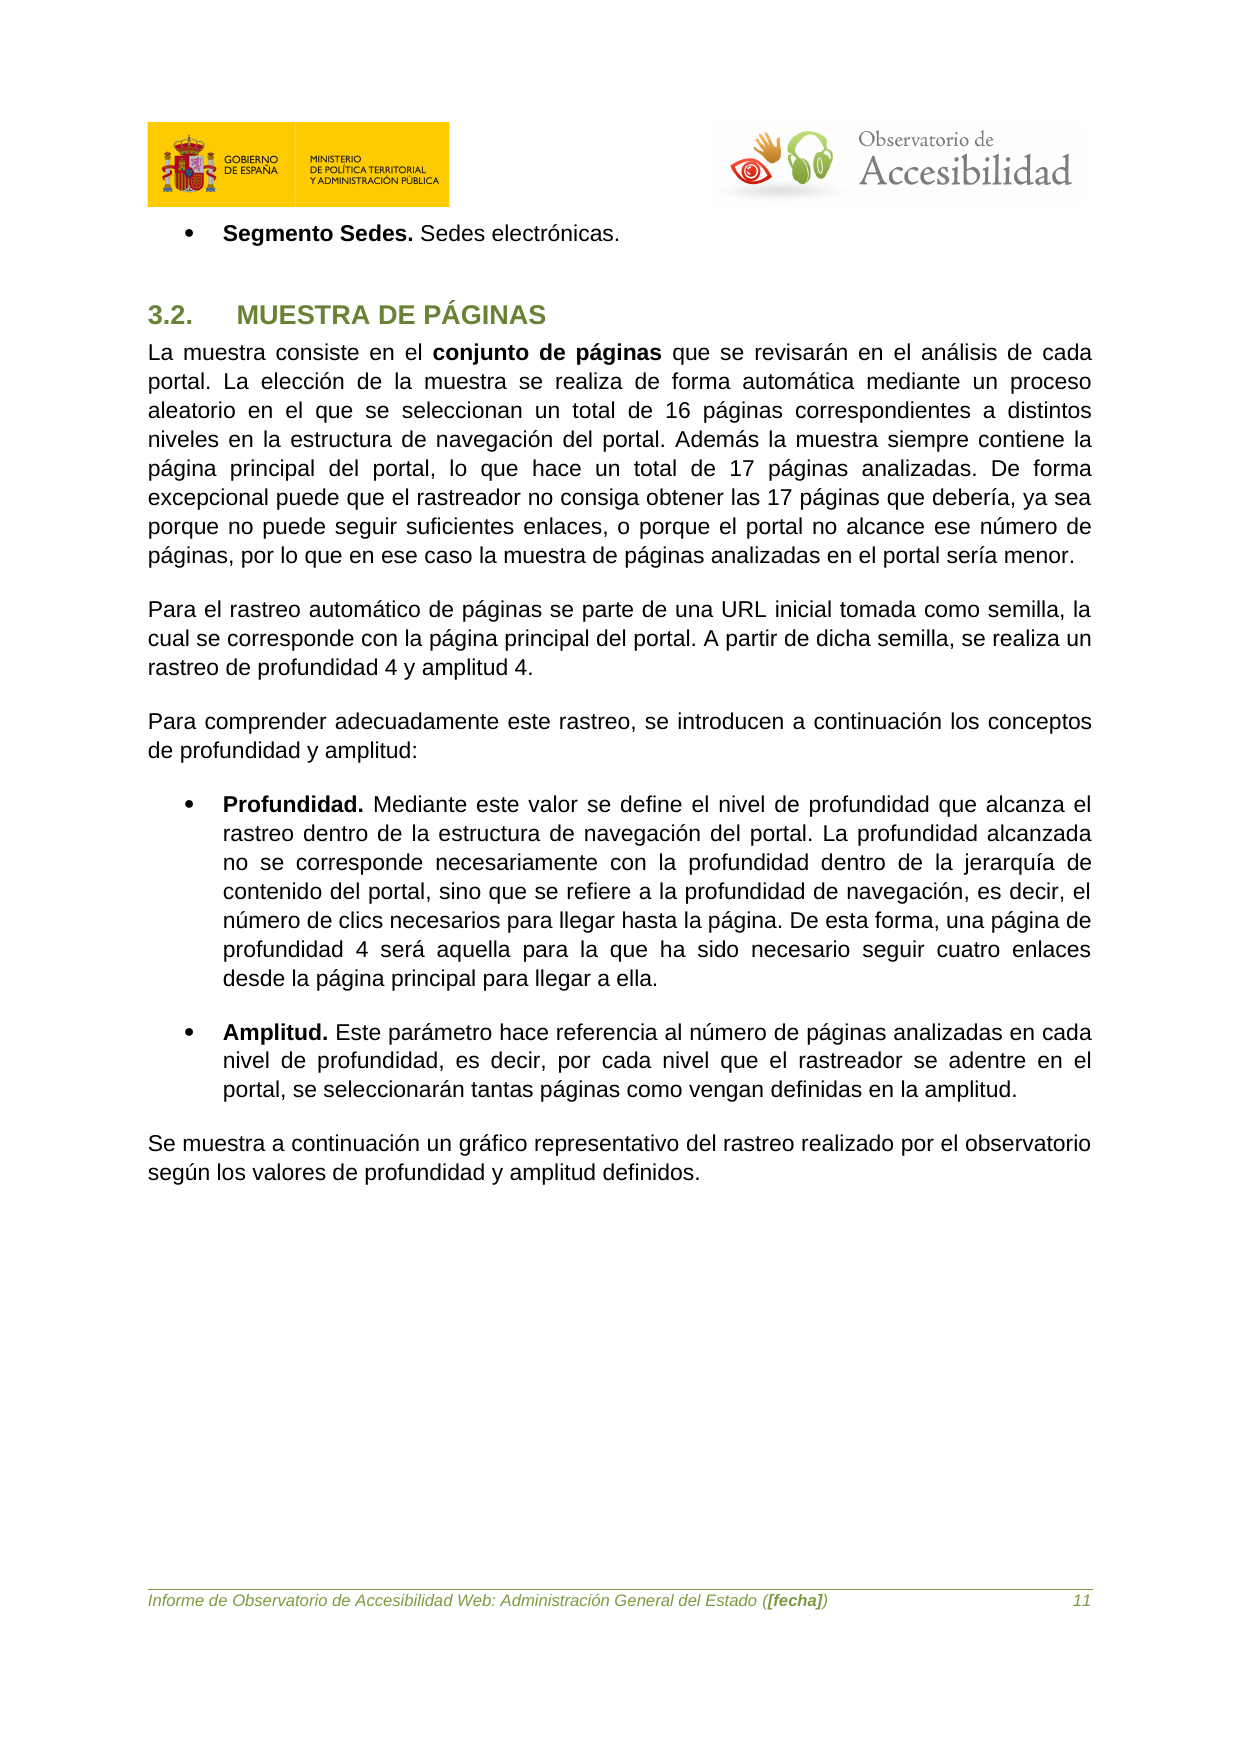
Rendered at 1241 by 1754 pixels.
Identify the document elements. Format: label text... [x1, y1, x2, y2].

list Profundidad. Mediante este valor se define el nivel de profundidad que alcanza el rastreo dentro de la estructura de navegación del portal. La profundidad alcanzada no se corresponde necesariamente con la profundidad dentro de la jerarquía de contenido del portal, sino que se refiere a la profundidad de navegación, es decir, el número de clics necesarios para llegar hasta la página. De esta forma, una página de profundidad 4 será aquella para la que ha sido necesario seguir cuatro enlaces desde la página principal para llegar a ella. [185, 791, 1092, 991]
text La muestra consiste en el conjunto de páginas que se revisarán en el análisis de cada portal. La elección de la muestra se realiza de forma automática mediante un proceso aleatorio en el que se seleccionan un total de 16 páginas correspondientes a distintos niveles en la estructura de navegación del portal. Además la muestra siempre contiene la página principal del portal, lo que hace un total de 17 páginas analizadas. De forma excepcional puede que el rastreador no consiga obtener las 17 páginas que debería, ya sea porque no puede seguir suficientes enlaces, o porque el portal no alcance ese número de páginas, por lo que en ese caso la muestra de páginas analizadas en el portal sería menor. [148, 339, 1092, 568]
list Segmento Sedes. Sedes electrónicas. [185, 220, 1092, 246]
text Se muestra a continuación un gráfico representativo del rastreo realizado por el observatorio según los valores de profundidad y amplitud definidos. [148, 1130, 1092, 1186]
list Amplitud. Este parámetro hace referencia al número de páginas analizadas en cada nivel de profundidad, es decir, por cada nivel que el rastreador se adentre en el portal, se seleccionarán tantas páginas como vengan definidas en la amplitud. [185, 1018, 1092, 1103]
text Para comprender adecuadamente este rastreo, se introducen a continuación los conceptos de profundidad y amplitud: [148, 708, 1092, 763]
list Muestra de Páginas [148, 299, 1092, 330]
text Para el rastreo automático de páginas se parte de una URL inicial tomada como semilla, la cual se corresponde con la página principal del portal. A partir de dicha semilla, se realiza un rastreo de profundidad 4 y amplitud 4. [148, 596, 1092, 680]
